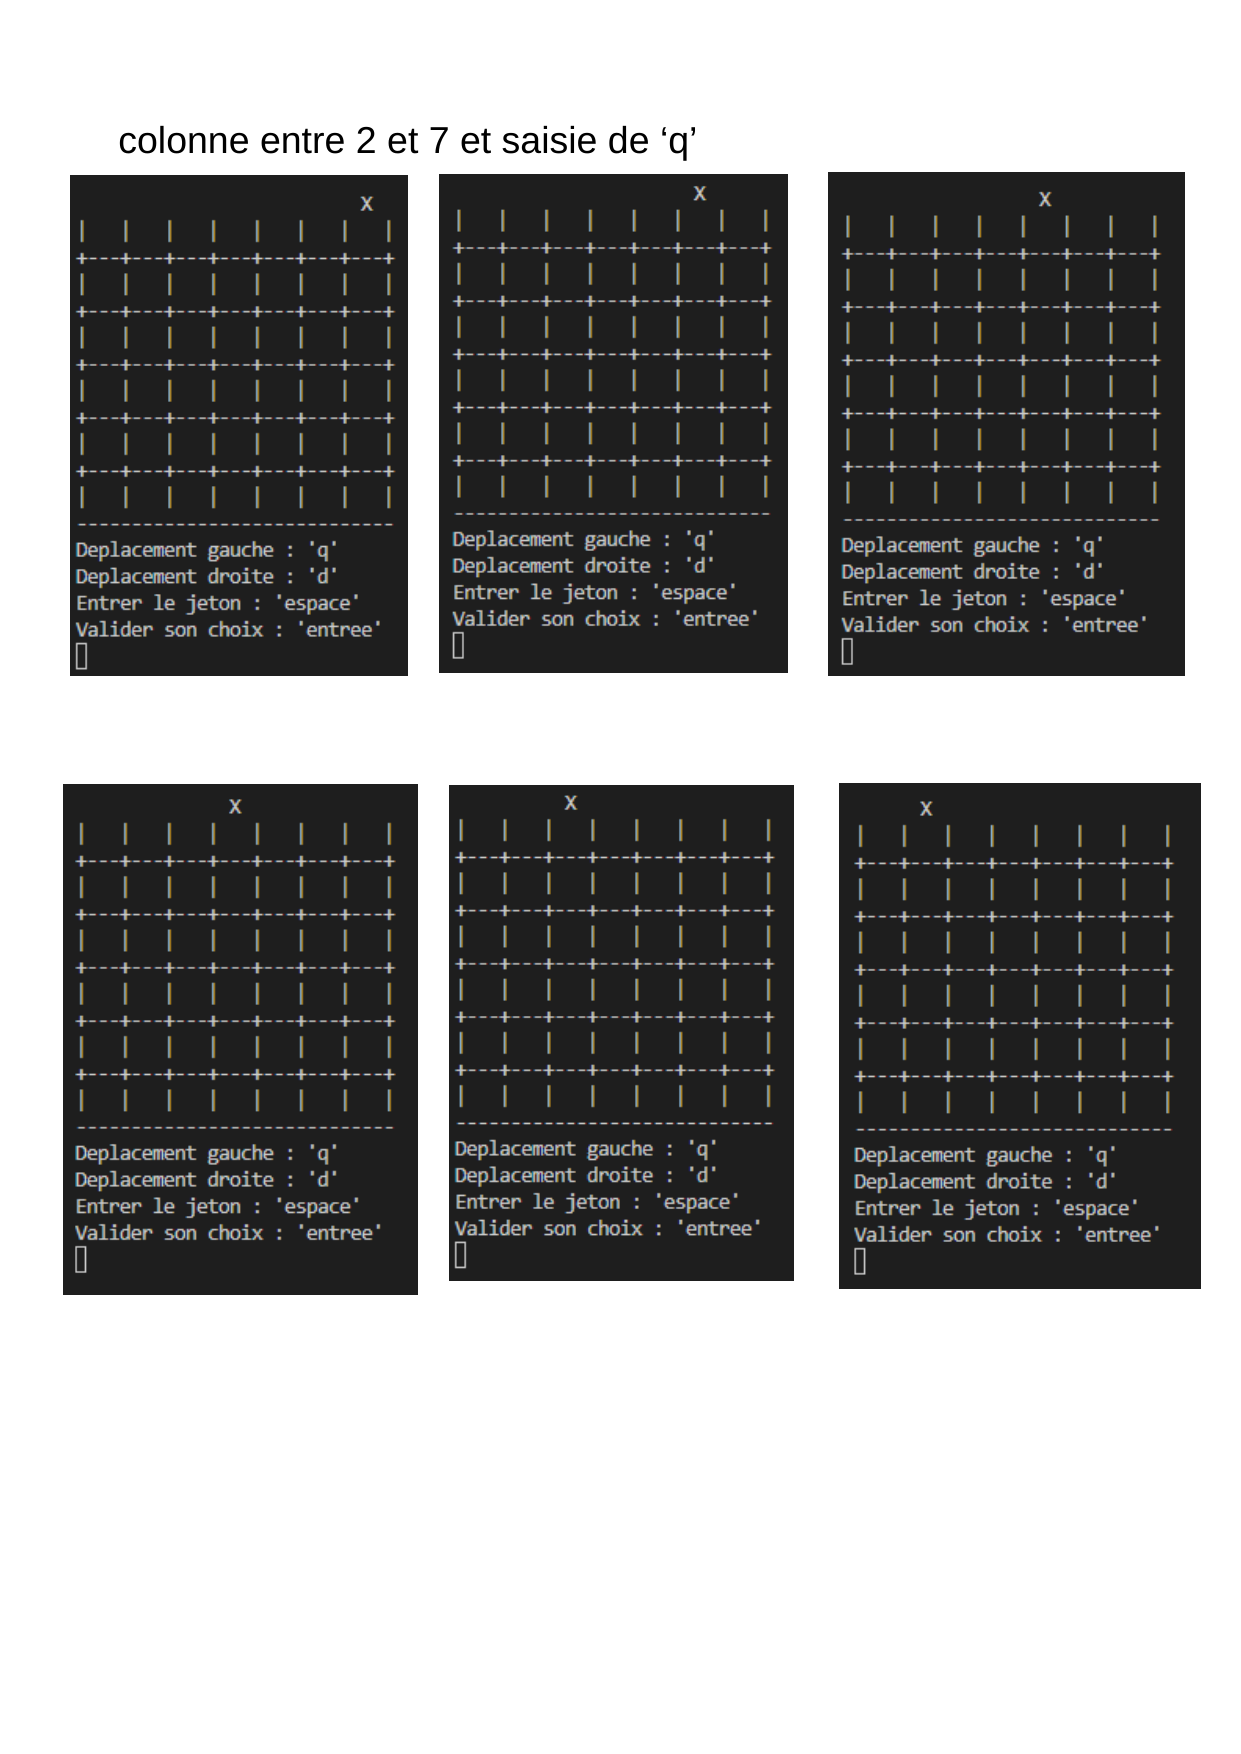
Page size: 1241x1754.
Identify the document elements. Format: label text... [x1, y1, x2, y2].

picture [828, 172, 1185, 676]
text colonne entre 2 et 7 et saisie de ‘q’ [118, 118, 1122, 161]
picture [70, 175, 408, 676]
picture [449, 785, 794, 1281]
picture [63, 784, 418, 1295]
picture [839, 783, 1201, 1289]
picture [439, 174, 788, 673]
